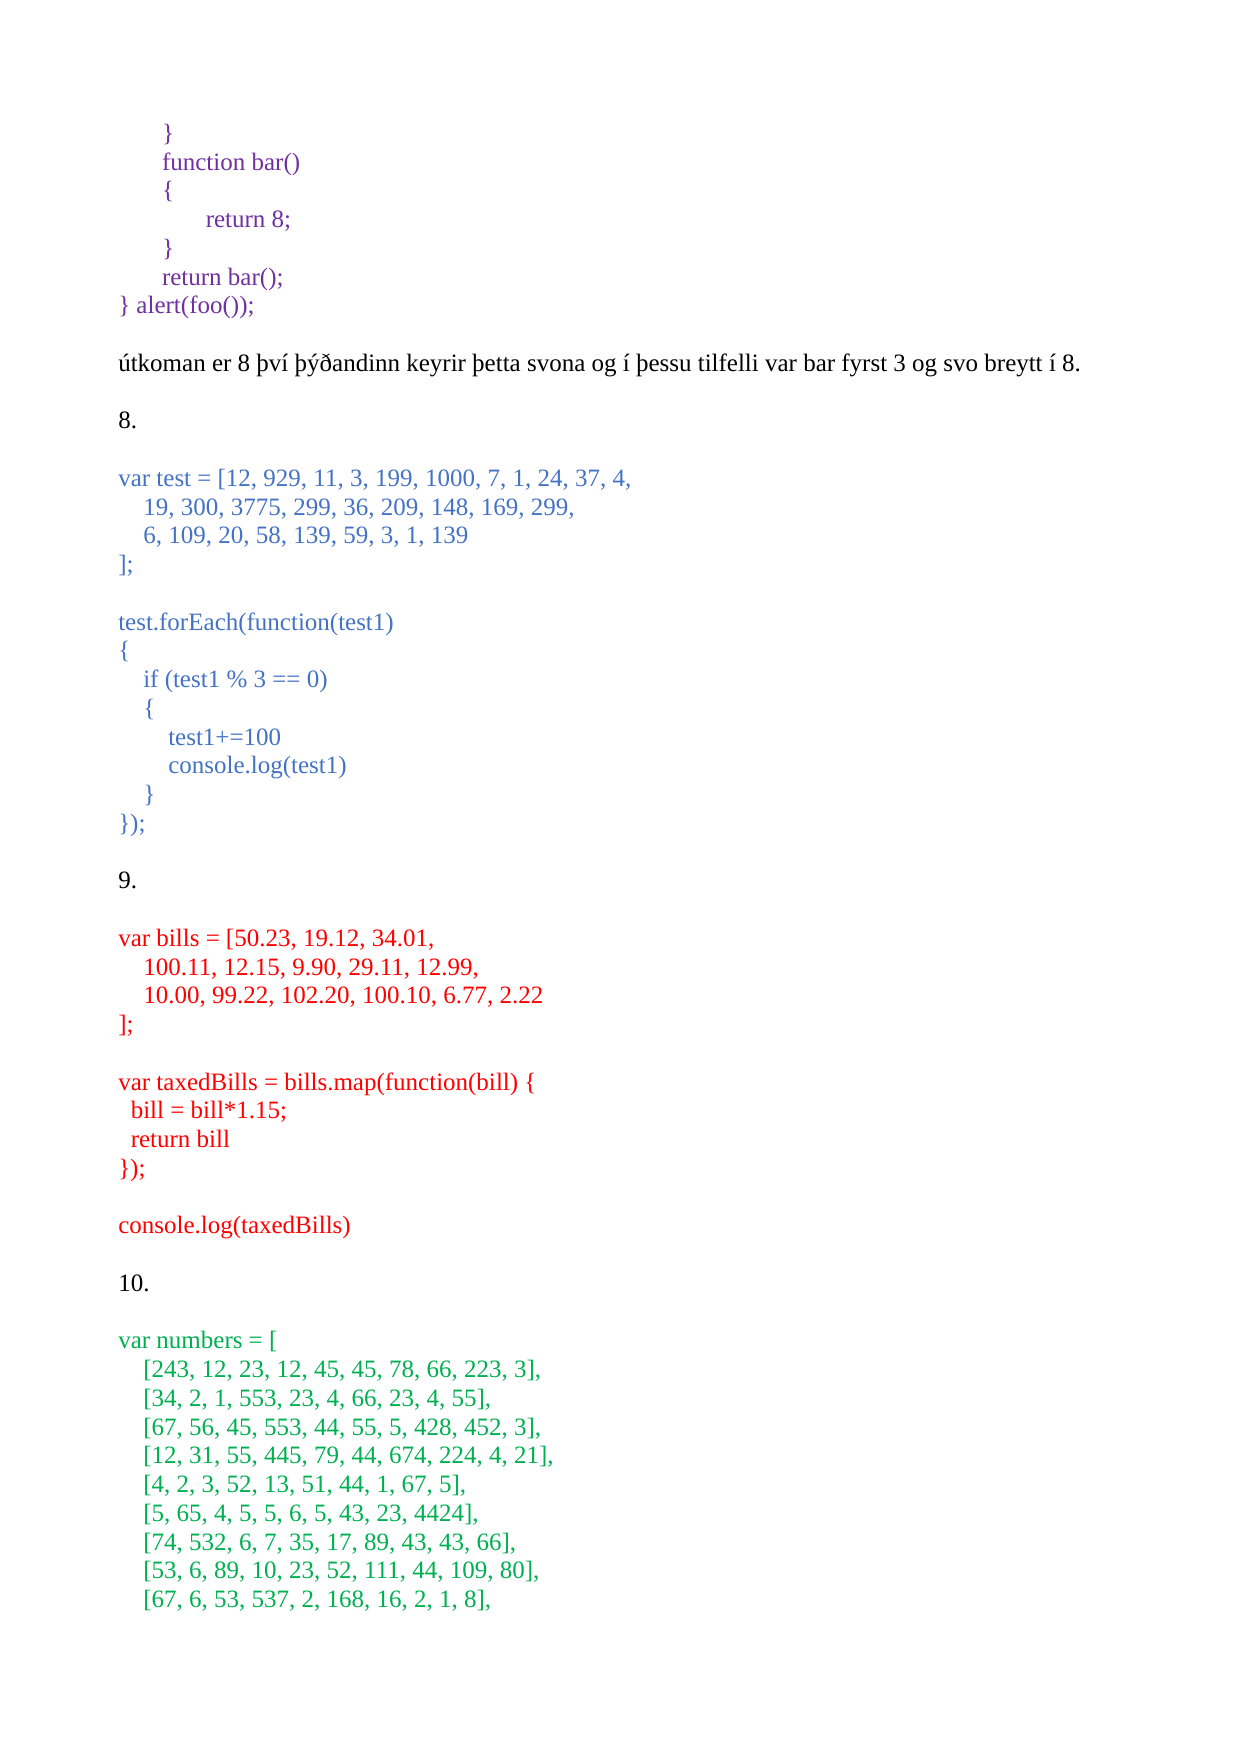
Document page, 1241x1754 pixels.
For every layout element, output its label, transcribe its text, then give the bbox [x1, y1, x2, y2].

text }); [118, 808, 1122, 837]
text var numbers = [ [118, 1326, 1122, 1354]
text bill = bill*1.15; [118, 1096, 1122, 1124]
text { [118, 636, 1122, 664]
text útkoman er 8 því þýðandinn keyrir þetta svona og í þessu tilfelli var bar fyrst 3 og svo breytt í 8. [118, 348, 1122, 377]
text return 8; [118, 204, 1122, 233]
text 6, 109, 20, 58, 139, 59, 3, 1, 139 [118, 521, 1122, 549]
text [12, 31, 55, 445, 79, 44, 674, 224, 4, 21], [118, 1441, 1122, 1469]
text var taxedBills = bills.map(function(bill) { [118, 1067, 1122, 1096]
text 9. [118, 866, 1122, 894]
text 8. [118, 406, 1122, 434]
text console.log(test1) [118, 751, 1122, 779]
text return bill [118, 1124, 1122, 1153]
text function bar() [118, 147, 1122, 176]
text [5, 65, 4, 5, 5, 6, 5, 43, 23, 4424], [118, 1498, 1122, 1527]
text { [118, 693, 1122, 722]
text var bills = [50.23, 19.12, 34.01, [118, 923, 1122, 952]
text [67, 56, 45, 553, 44, 55, 5, 428, 452, 3], [118, 1412, 1122, 1441]
text 10. [118, 1268, 1122, 1297]
text console.log(taxedBills) [118, 1211, 1122, 1239]
text }); [118, 1153, 1122, 1182]
text if (test1 % 3 == 0) [118, 664, 1122, 693]
text 10.00, 99.22, 102.20, 100.10, 6.77, 2.22 [118, 981, 1122, 1009]
text [67, 6, 53, 537, 2, 168, 16, 2, 1, 8], [118, 1584, 1122, 1613]
text [74, 532, 6, 7, 35, 17, 89, 43, 43, 66], [118, 1527, 1122, 1556]
text } alert(foo()); [118, 291, 1122, 319]
text 100.11, 12.15, 9.90, 29.11, 12.99, [118, 952, 1122, 981]
text var test = [12, 929, 11, 3, 199, 1000, 7, 1, 24, 37, 4, [118, 463, 1122, 492]
text } [118, 233, 1122, 262]
text } [118, 779, 1122, 808]
text [53, 6, 89, 10, 23, 52, 111, 44, 109, 80], [118, 1556, 1122, 1584]
text ]; [118, 549, 1122, 578]
text test.forEach(function(test1) [118, 607, 1122, 636]
text test1+=100 [118, 722, 1122, 751]
text [4, 2, 3, 52, 13, 51, 44, 1, 67, 5], [118, 1469, 1122, 1498]
text return bar(); [118, 262, 1122, 291]
text { [118, 176, 1122, 204]
text 19, 300, 3775, 299, 36, 209, 148, 169, 299, [118, 492, 1122, 521]
text [243, 12, 23, 12, 45, 45, 78, 66, 223, 3], [118, 1354, 1122, 1383]
text } [118, 118, 1122, 147]
text [34, 2, 1, 553, 23, 4, 66, 23, 4, 55], [118, 1383, 1122, 1412]
text ]; [118, 1009, 1122, 1038]
